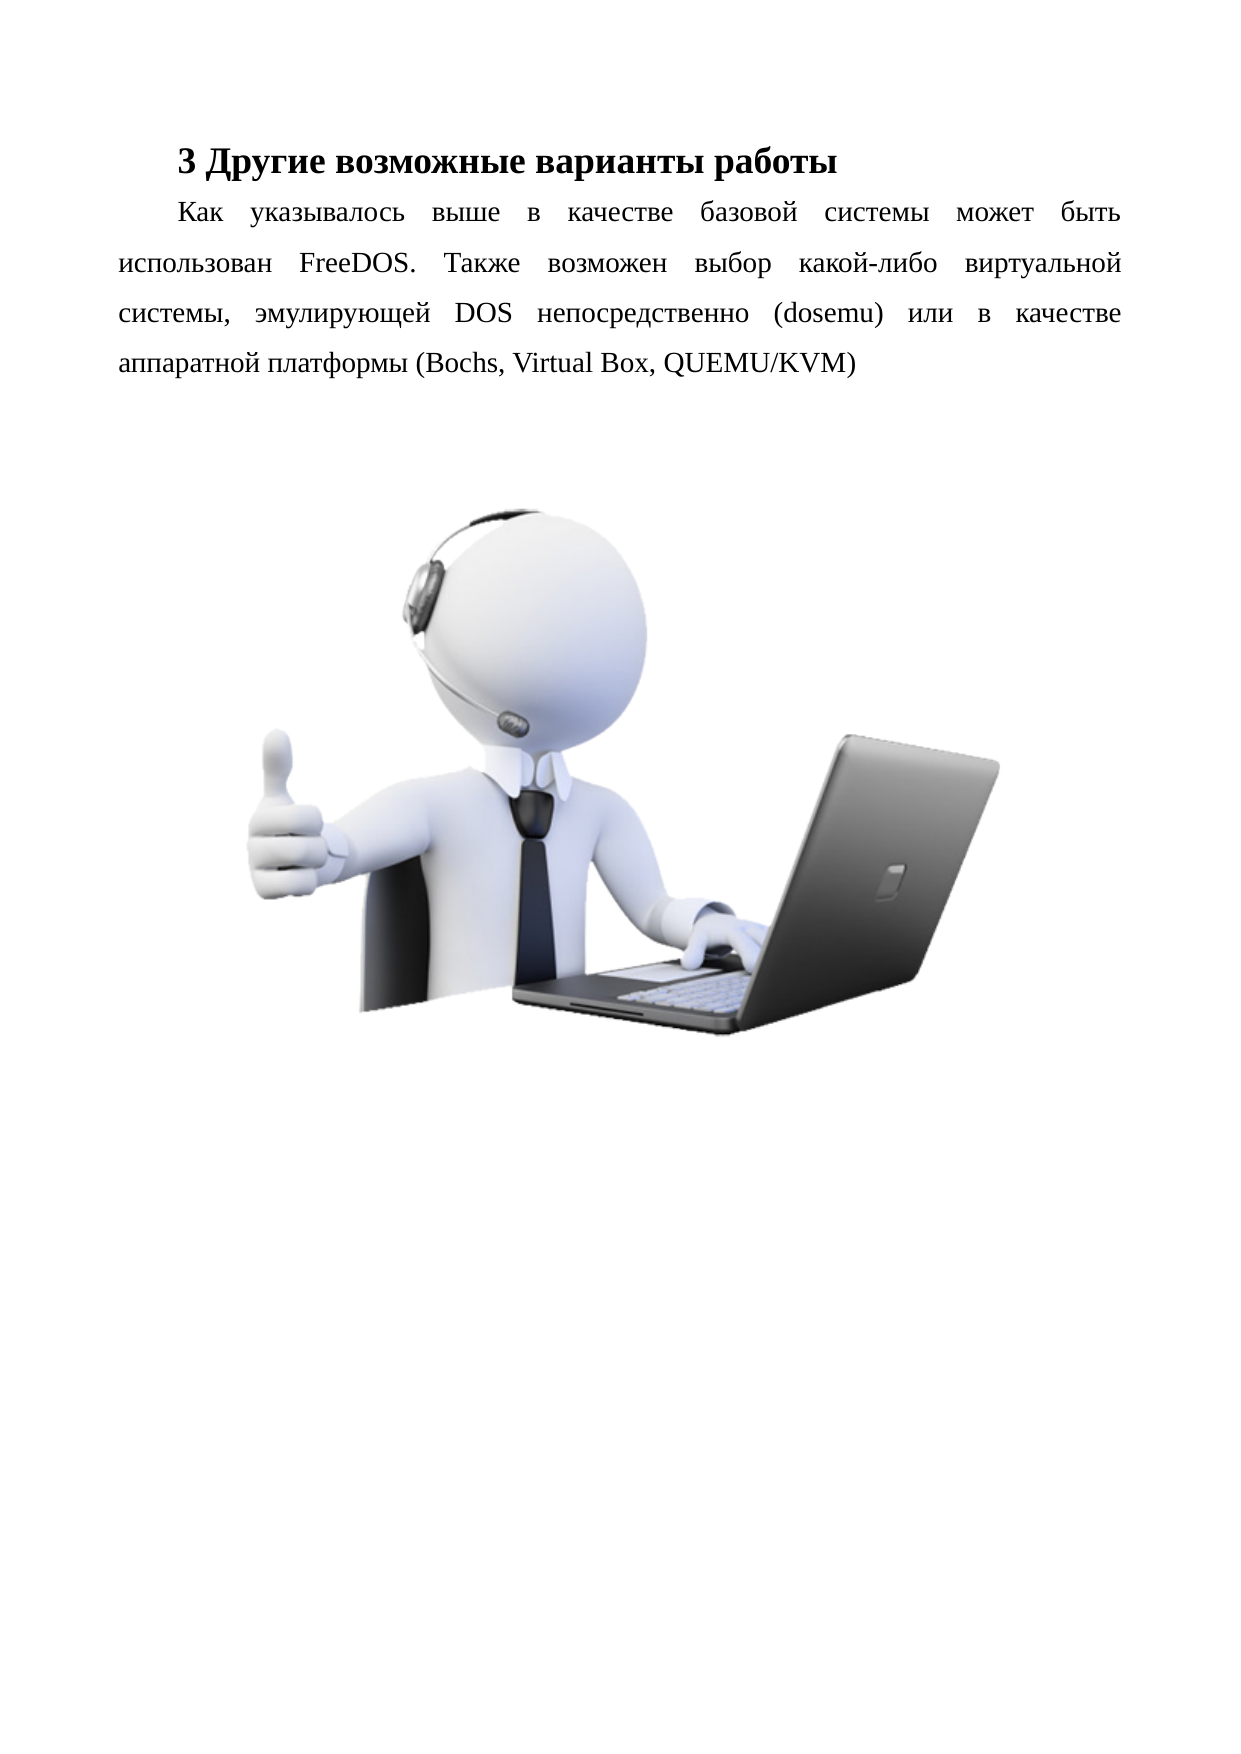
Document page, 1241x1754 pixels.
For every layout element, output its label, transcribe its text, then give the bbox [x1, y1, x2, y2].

picture [232, 395, 1008, 1171]
subtitle 3 Другие возможные варианты работы [118, 139, 1122, 182]
text Как указывалось выше в качестве базовой системы может быть использован FreeDOS. Также возможен выбор какой-либо виртуальной системы, эмулирующей DOS непосредственно (dosemu) или в качестве аппаратной платформы (Bochs, Virtual Box, QUEMU/KVM) [118, 194, 1122, 379]
